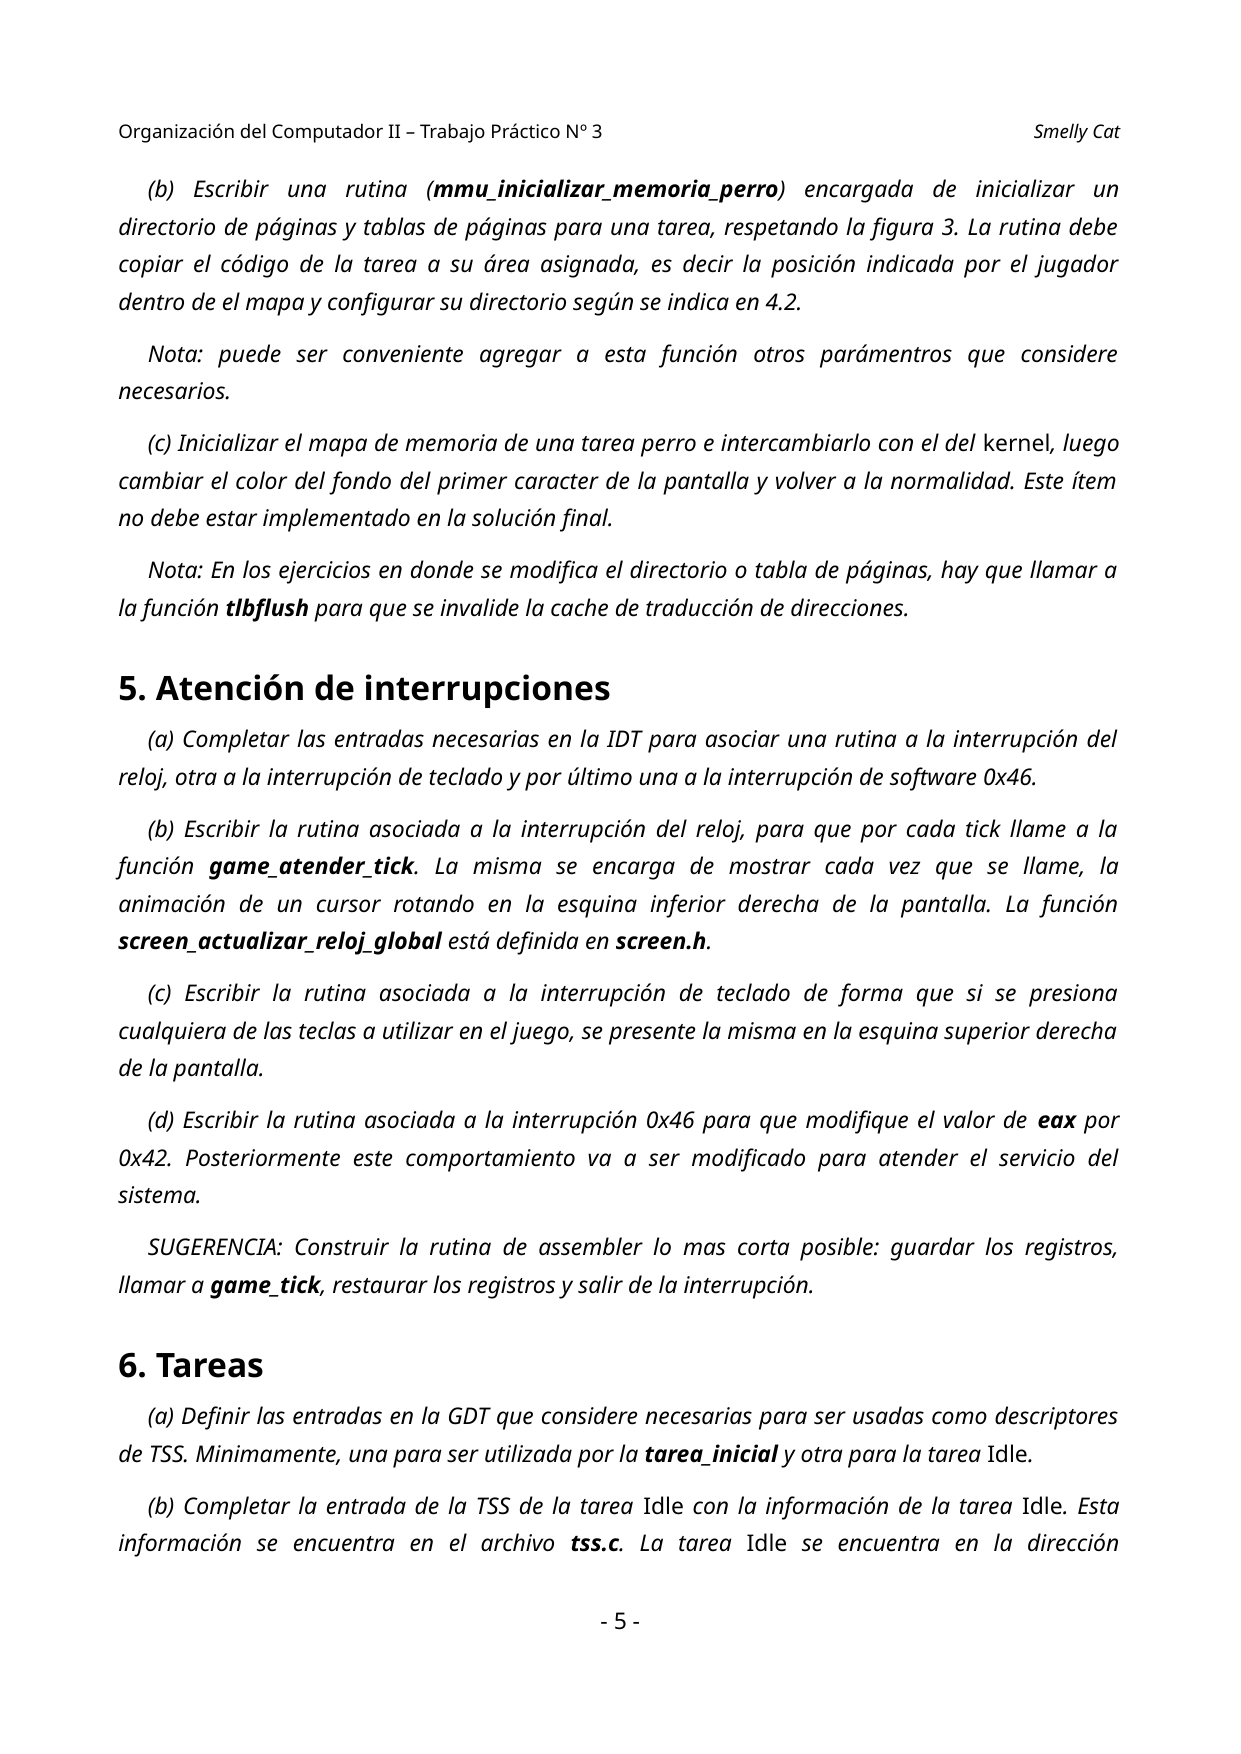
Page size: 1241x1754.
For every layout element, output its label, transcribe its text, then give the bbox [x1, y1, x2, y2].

text (b) Completar la entrada de la TSS de la tarea Idle con la información de la tarea Idle. Esta información se encuentra en el archivo tss.c. La tarea Idle se encuentra en la dirección [118, 1489, 1122, 1558]
text (c) Inicializar el mapa de memoria de una tarea perro e intercambiarlo con el del kernel, luego cambiar el color del fondo del primer caracter de la pantalla y volver a la normalidad. Este ítem no debe estar implementado en la solución final. [118, 427, 1122, 533]
text (a) Definir las entradas en la GDT que considere necesarias para ser usadas como descriptores de TSS. Minimamente, una para ser utilizada por la tarea_inicial y otra para la tarea Idle. [118, 1400, 1122, 1469]
subtitle 5. Atención de interrupciones [118, 665, 1122, 711]
text Nota: puede ser conveniente agregar a esta función otros parámentros que considere necesarios. [118, 338, 1122, 406]
text (b) Escribir la rutina asociada a la interrupción del reloj, para que por cada tick llame a la función game_atender_tick. La misma se encarga de mostrar cada vez que se llame, la animación de un cursor rotando en la esquina inferior derecha de la pantalla. La función screen_actualizar_reloj_global está definida en screen.h. [118, 813, 1122, 956]
text Nota: En los ejercicios en donde se modifica el directorio o tabla de páginas, hay que llamar a la función tlbflush para que se invalide la cache de traducción de direcciones. [118, 554, 1122, 623]
subtitle 6. Tareas [118, 1342, 1122, 1387]
text (b) Escribir una rutina (mmu_inicializar_memoria_perro) encargada de inicializar un directorio de páginas y tablas de páginas para una tarea, respetando la figura 3. La rutina debe copiar el código de la tarea a su área asignada, es decir la posición indicada por el jugador dentro de el mapa y configurar su directorio según se indica en 4.2. [118, 173, 1122, 317]
text (a) Completar las entradas necesarias en la IDT para asociar una rutina a la interrupción del reloj, otra a la interrupción de teclado y por último una a la interrupción de software 0x46. [118, 723, 1122, 792]
text (c) Escribir la rutina asociada a la interrupción de teclado de forma que si se presiona cualquiera de las teclas a utilizar en el juego, se presente la misma en la esquina superior derecha de la pantalla. [118, 977, 1122, 1083]
text SUGERENCIA: Construir la rutina de assembler lo mas corta posible: guardar los registros, llamar a game_tick, restaurar los registros y salir de la interrupción. [118, 1231, 1122, 1300]
text (d) Escribir la rutina asociada a la interrupción 0x46 para que modifique el valor de eax por 0x42. Posteriormente este comportamiento va a ser modificado para atender el servicio del sistema. [118, 1104, 1122, 1211]
